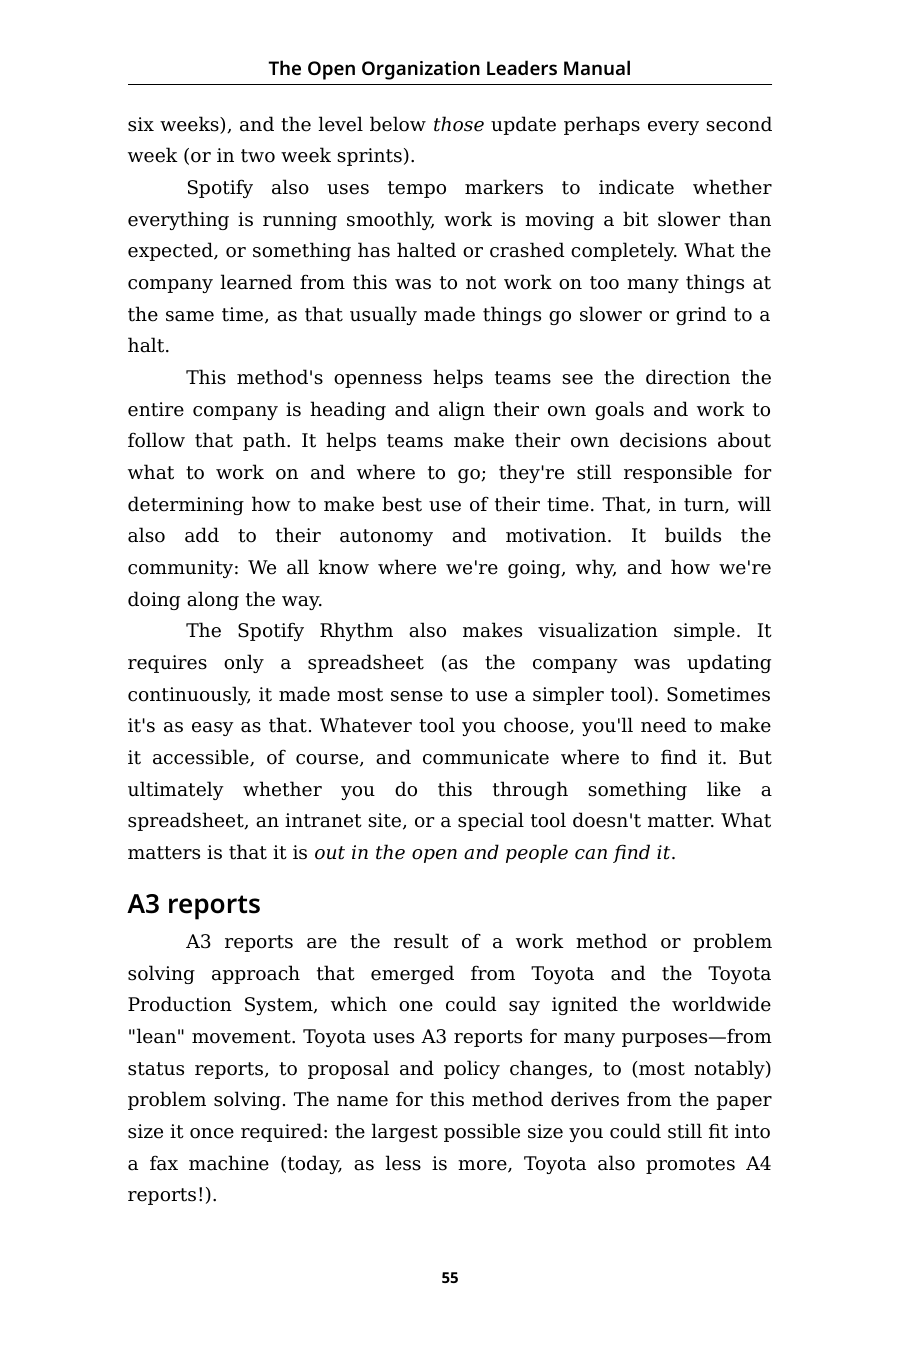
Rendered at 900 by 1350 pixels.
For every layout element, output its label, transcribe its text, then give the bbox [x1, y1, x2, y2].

text A3 reports are the result of a work method or problem solving approach that emerged from Toyota and the Toyota Production System, which one could say ignited the worldwide "lean" movement. Toyota uses A3 reports for many purposes—from status reports, to proposal and policy changes, to (most notably) problem solving. The name for this method derives from the paper size it once required: the largest possible size you could still fit into a fax machine (today, as less is more, Toyota also promotes A4 reports!). [127, 931, 772, 1206]
text six weeks), and the level below those update perhaps every second week (or in two week sprints). [127, 114, 772, 167]
text Spotify also uses tempo markers to indicate whether everything is running smoothly, work is moving a bit slower than expected, or something has halted or crashed completely. What the company learned from this was to not work on too many things at the same time, as that usually made things go slower or grind to a halt. [127, 177, 772, 357]
subtitle A3 reports [127, 889, 772, 919]
text This method's openness helps teams see the direction the entire company is heading and align their own goals and work to follow that path. It helps teams make their own decisions about what to work on and where to go; they're still responsible for determining how to make best use of their time. That, in turn, will also add to their autonomy and motivation. It builds the community: We all know where we're going, why, and how we're doing along the way. [127, 367, 772, 611]
text The Spotify Rhythm also makes visualization simple. It requires only a spreadsheet (as the company was updating continuously, it made most sense to use a simpler tool). Sometimes it's as easy as that. Whatever tool you choose, you'll need to make it accessible, of course, and communicate where to find it. But ultimately whether you do this through something like a spreadsheet, an intranet site, or a special tool doesn't matter. What matters is that it is out in the open and people can find it. [127, 621, 772, 864]
